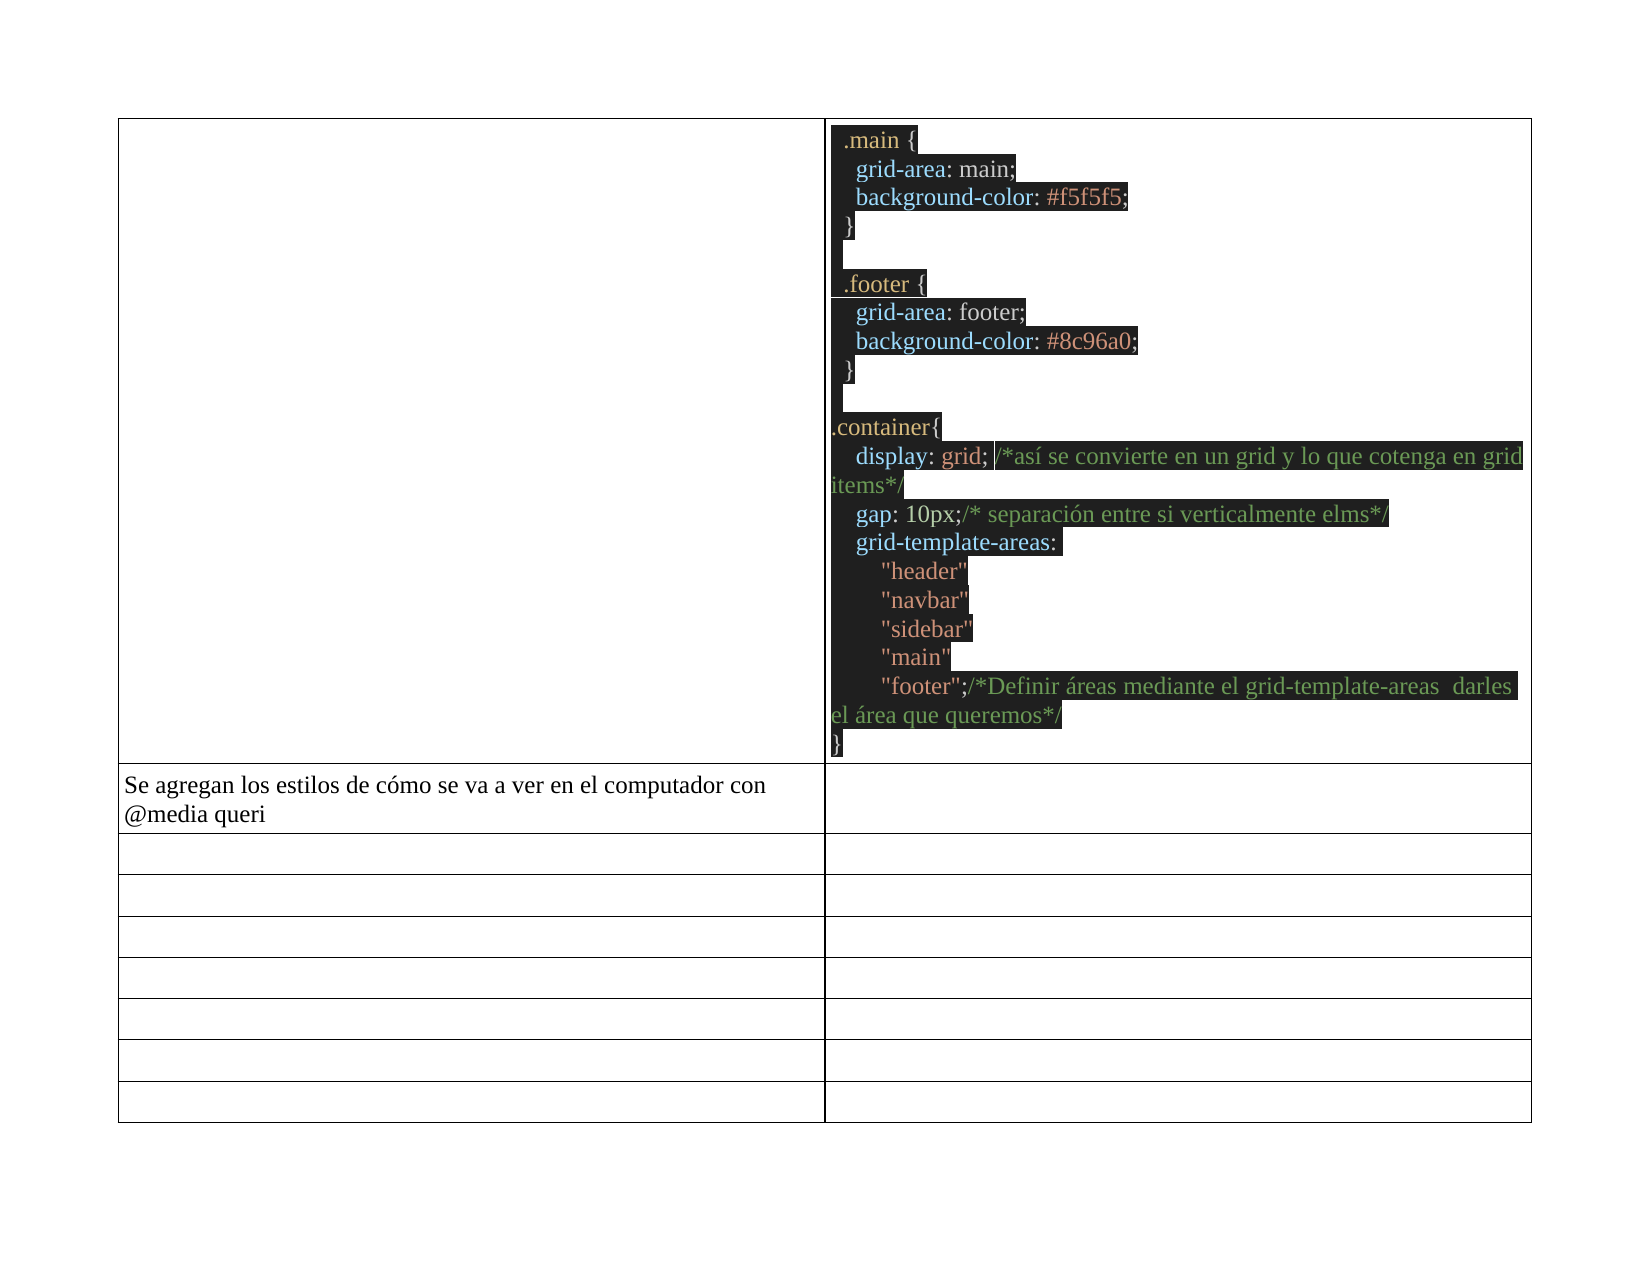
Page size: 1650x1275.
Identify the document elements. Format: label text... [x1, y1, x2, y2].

table_cell [826, 834, 1531, 874]
table_cell [119, 875, 824, 916]
table_cell [826, 1040, 1531, 1081]
table_cell [826, 875, 1531, 916]
table_cell [826, 1082, 1531, 1122]
table_cell [119, 119, 824, 763]
table_cell [119, 834, 824, 874]
table_cell .main { grid-area: main; background-color: #f5f5f5; } .footer { grid-area: footer; background-color: #8c96a0; } .container{ display: grid; /*así se convierte en un grid y lo que cotenga en grid items*/ gap: 10px;/* separación entre si verticalmente elms*/ grid-template-areas: "header" "navbar" "sidebar" "main" "footer";/*Definir áreas mediante el grid-template-areas darles el área que queremos*/ } [826, 119, 1531, 763]
table_cell [119, 1040, 824, 1081]
table_cell [826, 999, 1531, 1039]
table_cell [119, 917, 824, 957]
table_cell [826, 917, 1531, 957]
table_cell [119, 999, 824, 1039]
table_cell [826, 764, 1531, 833]
table_cell [119, 958, 824, 998]
table_cell Se agregan los estilos de cómo se va a ver en el computador con @media queri [119, 764, 824, 833]
table_cell [826, 958, 1531, 998]
table_cell [119, 1082, 824, 1122]
